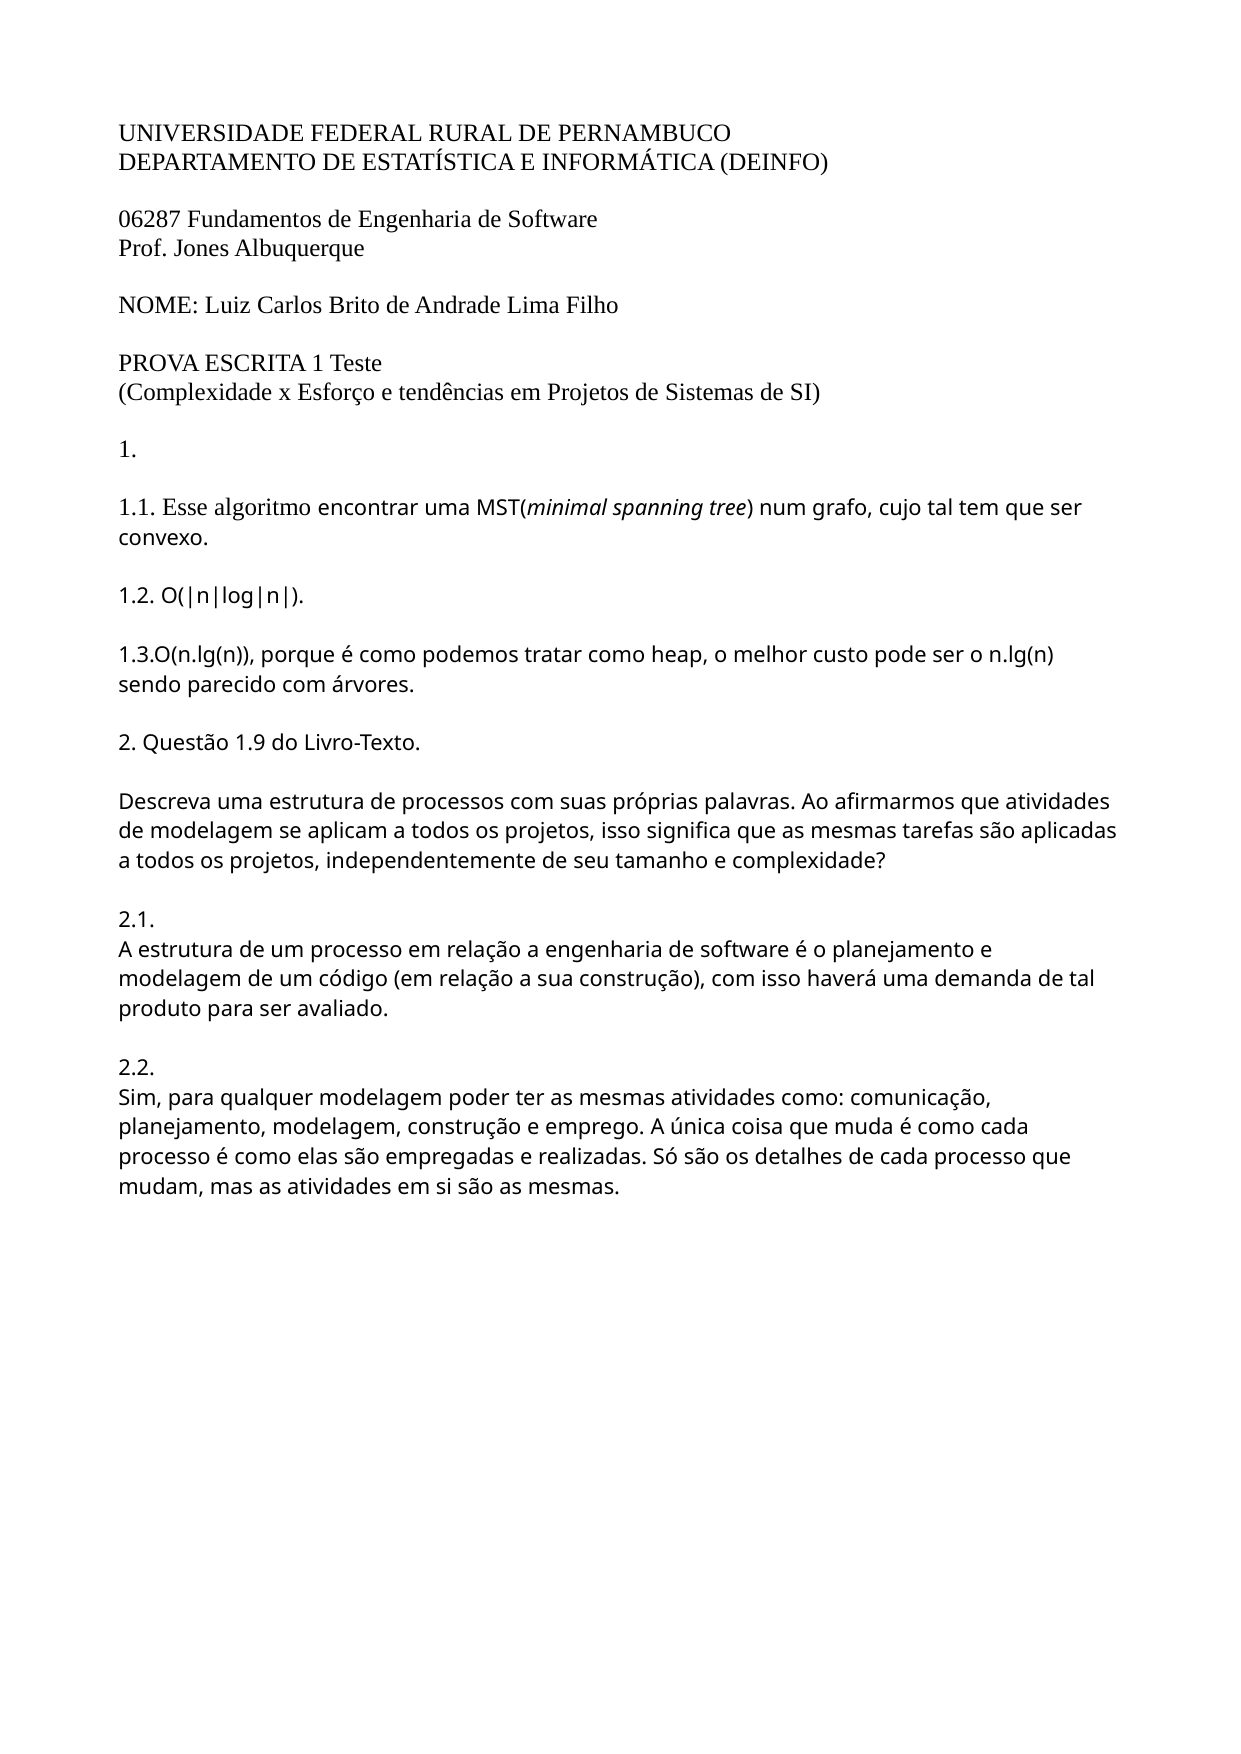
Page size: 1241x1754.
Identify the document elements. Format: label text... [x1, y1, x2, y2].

text Prof. Jones Albuquerque [118, 233, 1122, 262]
text A estrutura de um processo em relação a engenharia de software é o planejamento e modelagem de um código (em relação a sua construção), com isso haverá uma demanda de tal produto para ser avaliado. [118, 933, 1122, 1023]
text (Complexidade x Esforço e tendências em Projetos de Sistemas de SI) [118, 377, 1122, 406]
text PROVA ESCRITA 1 Teste [118, 348, 1122, 377]
text 1.3.O(n.lg(n)), porque é como podemos tratar como heap, o melhor custo pode ser o n.lg(n) sendo parecido com árvores. [118, 639, 1122, 698]
text 06287 Fundamentos de Engenharia de Software [118, 204, 1122, 233]
text 1.1. Esse algoritmo encontrar uma MST(minimal spanning tree) num grafo, cujo tal tem que ser convexo. [118, 492, 1122, 551]
text NOME: Luiz Carlos Brito de Andrade Lima Filho [118, 291, 1122, 319]
text 1.2. O(|n|log|n|). [118, 580, 1122, 610]
text 2.2. [118, 1052, 1122, 1081]
text 2.1. [118, 904, 1122, 933]
text UNIVERSIDADE FEDERAL RURAL DE PERNAMBUCO [118, 118, 1122, 147]
text Descreva uma estrutura de processos com suas próprias palavras. Ao afirmarmos que atividades de modelagem se aplicam a todos os projetos, isso significa que as mesmas tarefas são aplicadas a todos os projetos, independentemente de seu tamanho e complexidade? [118, 786, 1122, 875]
text DEPARTAMENTO DE ESTATÍSTICA E INFORMÁTICA (DEINFO) [118, 147, 1122, 176]
text 2. Questão 1.9 do Livro-Texto. [118, 727, 1122, 757]
text Sim, para qualquer modelagem poder ter as mesmas atividades como: comunicação, planejamento, modelagem, construção e emprego. A única coisa que muda é como cada processo é como elas são empregadas e realizadas. Só são os detalhes de cada processo que mudam, mas as atividades em si são as mesmas. [118, 1081, 1122, 1201]
text 1. [118, 434, 1122, 463]
